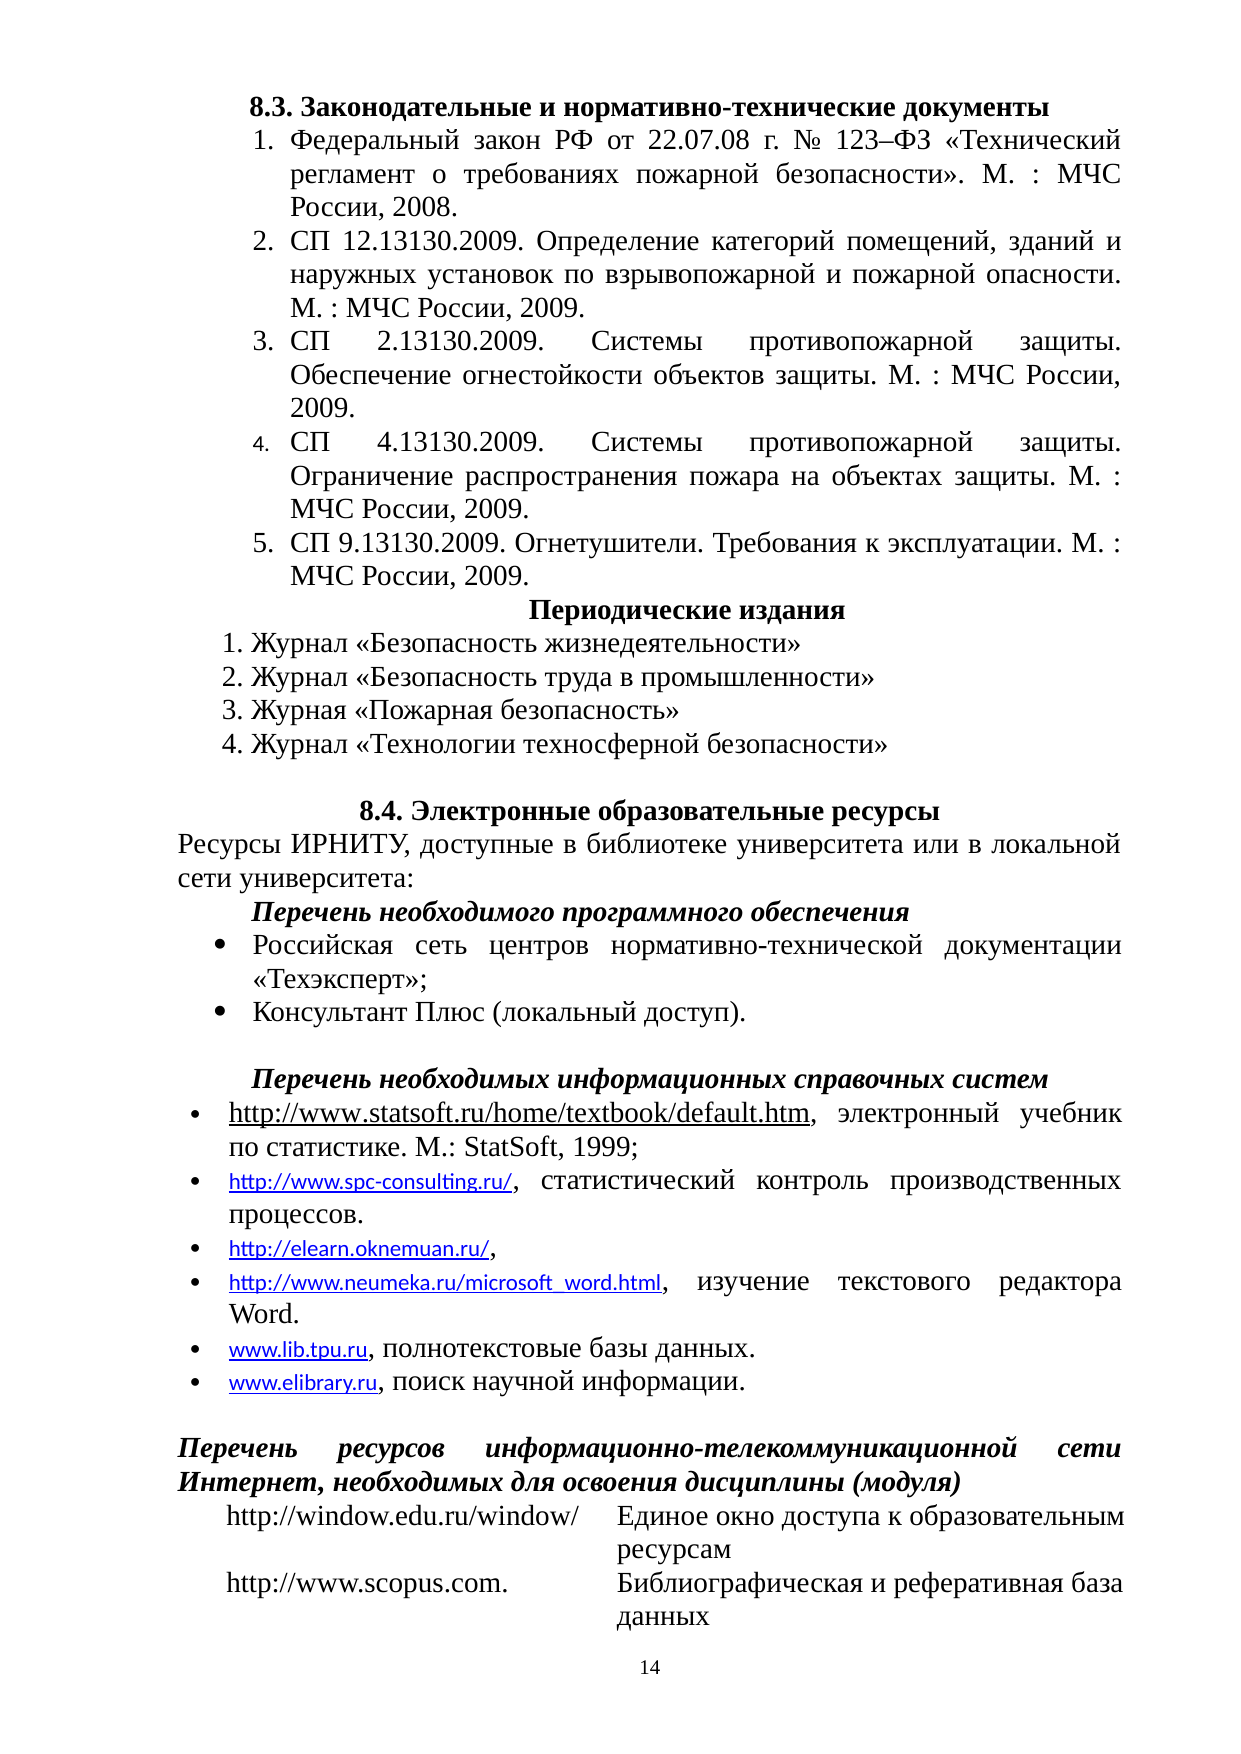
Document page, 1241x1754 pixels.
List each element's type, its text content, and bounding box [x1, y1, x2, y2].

list Федеральный закон РФ от 22.07.08 г. № 123–ФЗ «Технический регламент о требованиях пожарной безопасности». М. : МЧС России, 2008. [252, 122, 1122, 223]
list http://www.neumeka.ru/microsoft_word.html, изучение текстового редактора Word. [191, 1263, 1122, 1330]
list http://www.statsoft.ru/home/textbook/default.htm, электронный учебник по статистике. М.: StatSoft, 1999; [191, 1095, 1122, 1162]
text 2. Журнал «Безопасность труда в промышленности» [177, 659, 1122, 692]
text 4. Журнал «Технологии техносферной безопасности» [177, 726, 1122, 759]
text 8.3. Законодательные и нормативно-технические документы [177, 89, 1122, 122]
list СП 9.13130.2009. Огнетушители. Требования к эксплуатации. М. : МЧС России, 2009. [252, 525, 1122, 592]
text Периодические издания [177, 592, 1122, 625]
text 8.4. Электронные образовательные ресурсы [177, 793, 1122, 827]
table_header http://window.edu.ru/window/ [177, 1498, 605, 1565]
table_header Единое окно доступа к образовательным ресурсам [605, 1498, 1218, 1565]
list СП 2.13130.2009. Системы противопожарной защиты. Обеспечение огнестойкости объектов защиты. М. : МЧС России, 2009. [252, 323, 1122, 424]
list www.elibrary.ru, поиск научной информации. [191, 1363, 1122, 1397]
list Российская сеть центров нормативно-технической документации «Техэксперт»; [215, 927, 1122, 994]
text Перечень необходимого программного обеспечения [177, 894, 1122, 927]
list http://elearn.oknemuan.ru/, [191, 1229, 1122, 1263]
list Консультант Плюс (локальный доступ). [215, 994, 1122, 1028]
list СП 12.13130.2009. Определение категорий помещений, зданий и наружных установок по взрывопожарной и пожарной опасности. М. : МЧС России, 2009. [252, 223, 1122, 323]
text Перечень необходимых информационных справочных систем [177, 1062, 1122, 1095]
list http://www.spc-consulting.ru/, статистический контроль производственных процессов. [191, 1162, 1122, 1229]
list СП 4.13130.2009. Системы противопожарной защиты. Ограничение распространения пожара на объектах защиты. М. : МЧС России, 2009. [252, 424, 1122, 525]
list www.lib.tpu.ru, полнотекстовые базы данных. [191, 1330, 1122, 1363]
table_cell http://www.scopus.com. [177, 1565, 605, 1632]
table_cell Библиографическая и реферативная база данных [605, 1565, 1218, 1632]
text Перечень ресурсов информационно-телекоммуникационной сети Интернет, необходимых для освоения дисциплины (модуля) [177, 1431, 1122, 1498]
text 1. Журнал «Безопасность жизнедеятельности» [177, 625, 1122, 659]
text 3. Журная «Пожарная безопасность» [177, 692, 1122, 726]
text Ресурсы ИРНИТУ, доступные в библиотеке университета или в локальной сети университета: [177, 827, 1122, 894]
